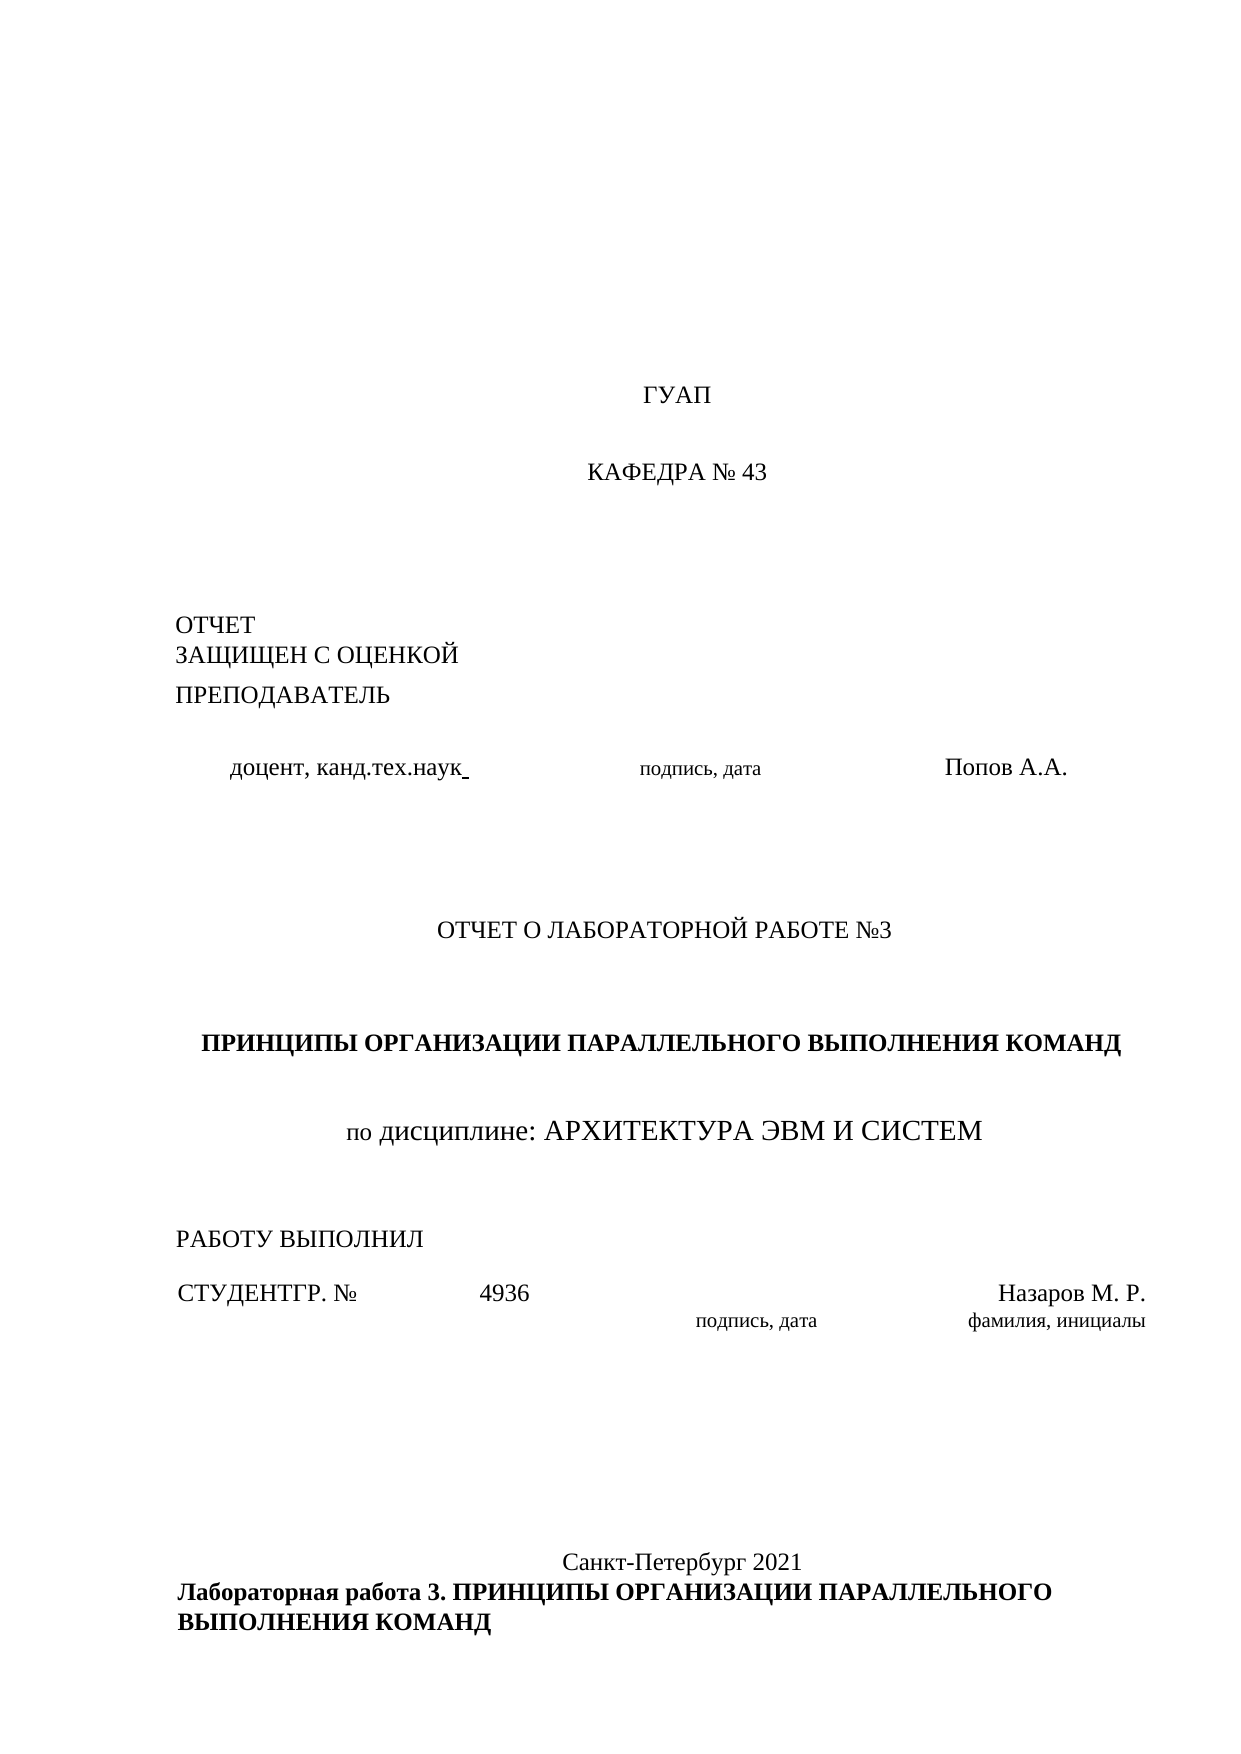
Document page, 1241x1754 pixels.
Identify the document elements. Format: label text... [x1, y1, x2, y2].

text ОТЧЕТ О ЛАБОРАТОРНОЙ РАБОТЕ №3 ПРИНЦИПЫ ОРГАНИЗАЦИИ ПАРАЛЛЕЛЬНОГО ВЫПОЛНЕНИЯ КОМАНД по дисциплине: АРХИТЕКТУРА ЭВМ И СИСТЕМ [177, 887, 1152, 1147]
table_cell доцент, канд.тех.наук подпись, дата [175, 753, 944, 781]
table_header ГУАП КАФЕДРА № 43 ОТЧЕТ ЗАЩИЩЕН С ОЦЕНКОЙ ПРЕПОДАВАТЕЛЬ [175, 225, 944, 709]
table_header [945, 225, 1122, 709]
text Лабораторная работа 3. ПРИНЦИПЫ ОРГАНИЗАЦИИ ПАРАЛЛЕЛЬНОГО ВЫПОЛНЕНИЯ КОМАНД [177, 1577, 1152, 1636]
table_cell [175, 709, 944, 752]
table_cell [945, 709, 1122, 752]
table_cell Попов А.А. [945, 753, 1122, 781]
text Санкт-Петербург 2021 [213, 1547, 1152, 1576]
text РАБОТУ ВЫПОЛНИЛ [176, 1224, 1152, 1253]
text СТУДЕНТГР. № 4936 Назаров М. Р. [177, 1278, 1152, 1307]
text подпись, дата фамилия, инициалы [177, 1308, 1152, 1332]
